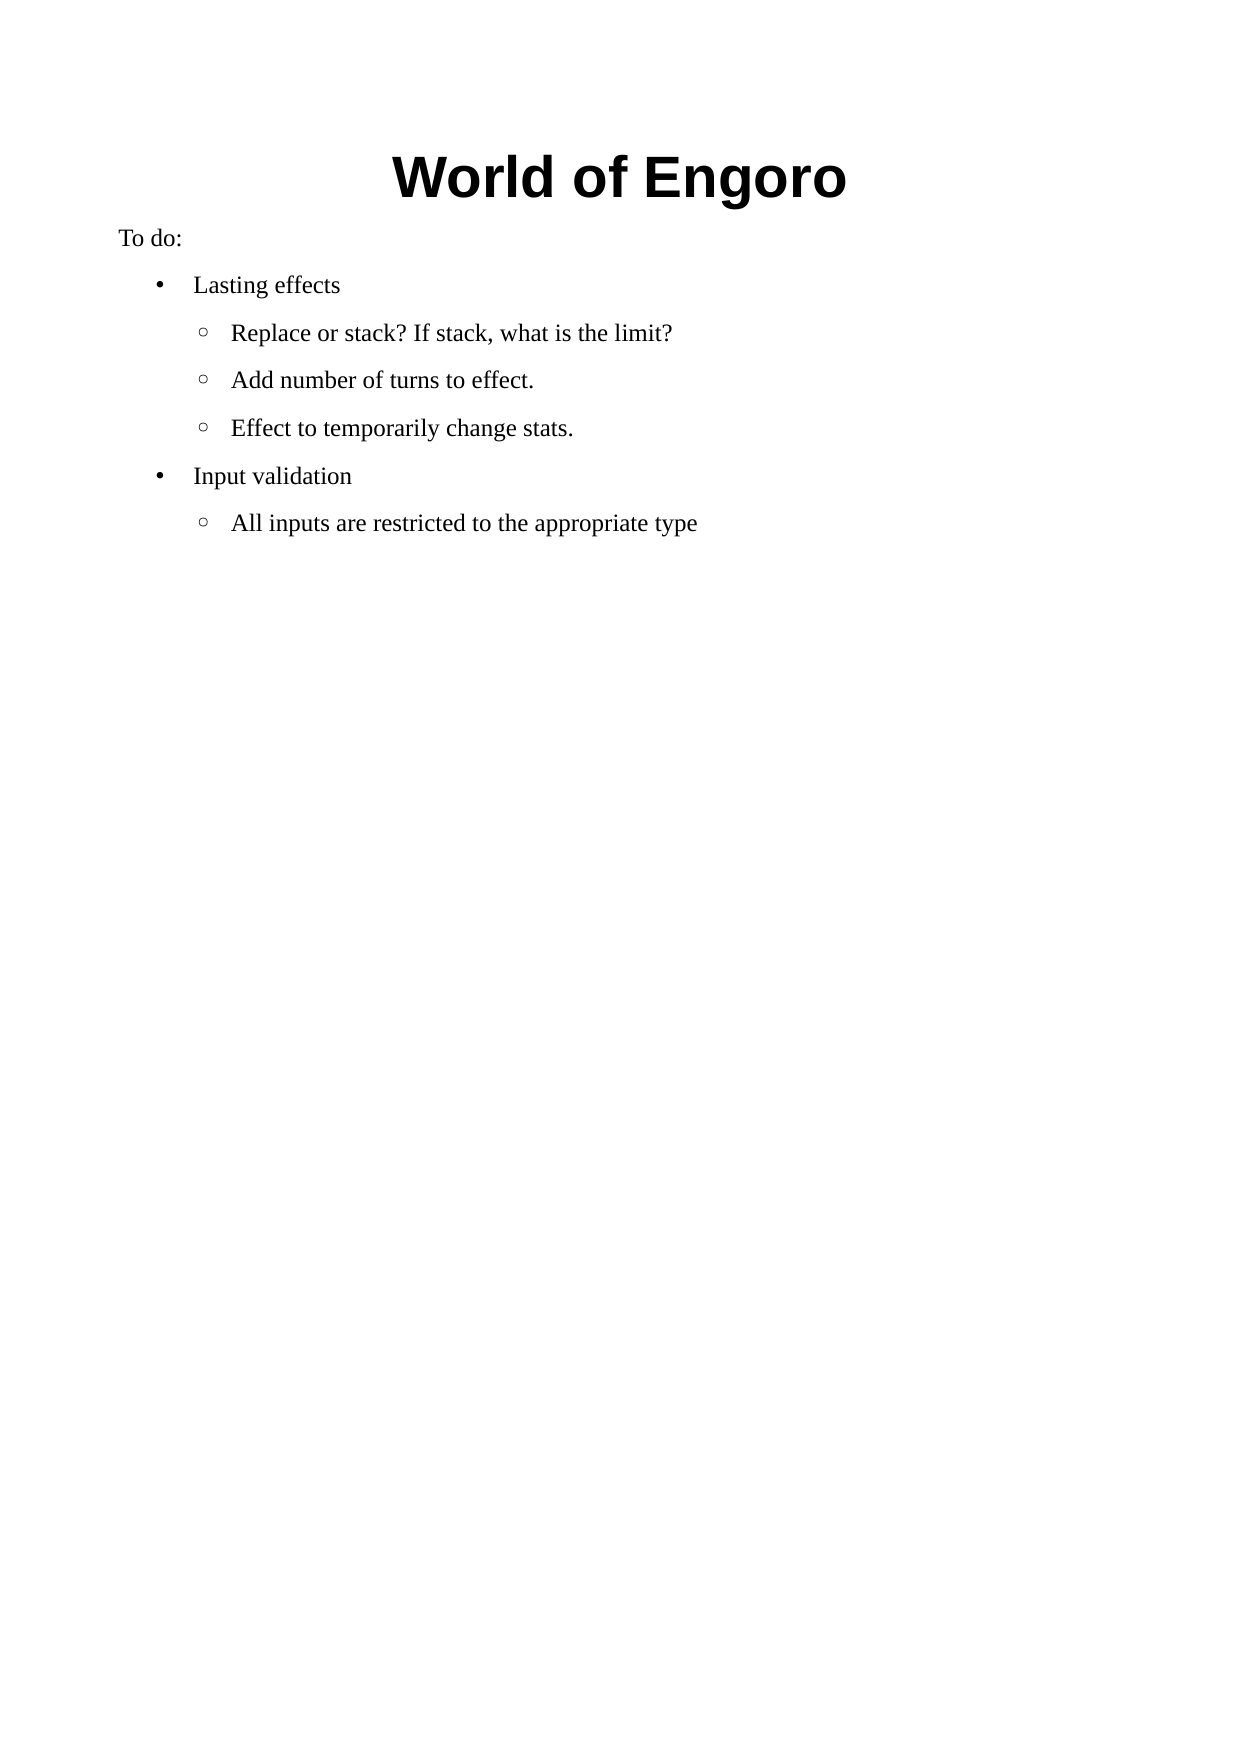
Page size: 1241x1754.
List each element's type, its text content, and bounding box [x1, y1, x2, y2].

list Replace or stack? If stack, what is the limit? [193, 318, 1122, 347]
list Input validation [156, 461, 1122, 489]
list Lasting effects [156, 270, 1122, 299]
text To do: [118, 223, 1122, 251]
list Effect to temporarily change stats. [193, 413, 1122, 442]
list Add number of turns to effect. [193, 366, 1122, 394]
title World of Engoro [118, 143, 1122, 210]
list All inputs are restricted to the appropriate type [193, 508, 1122, 537]
